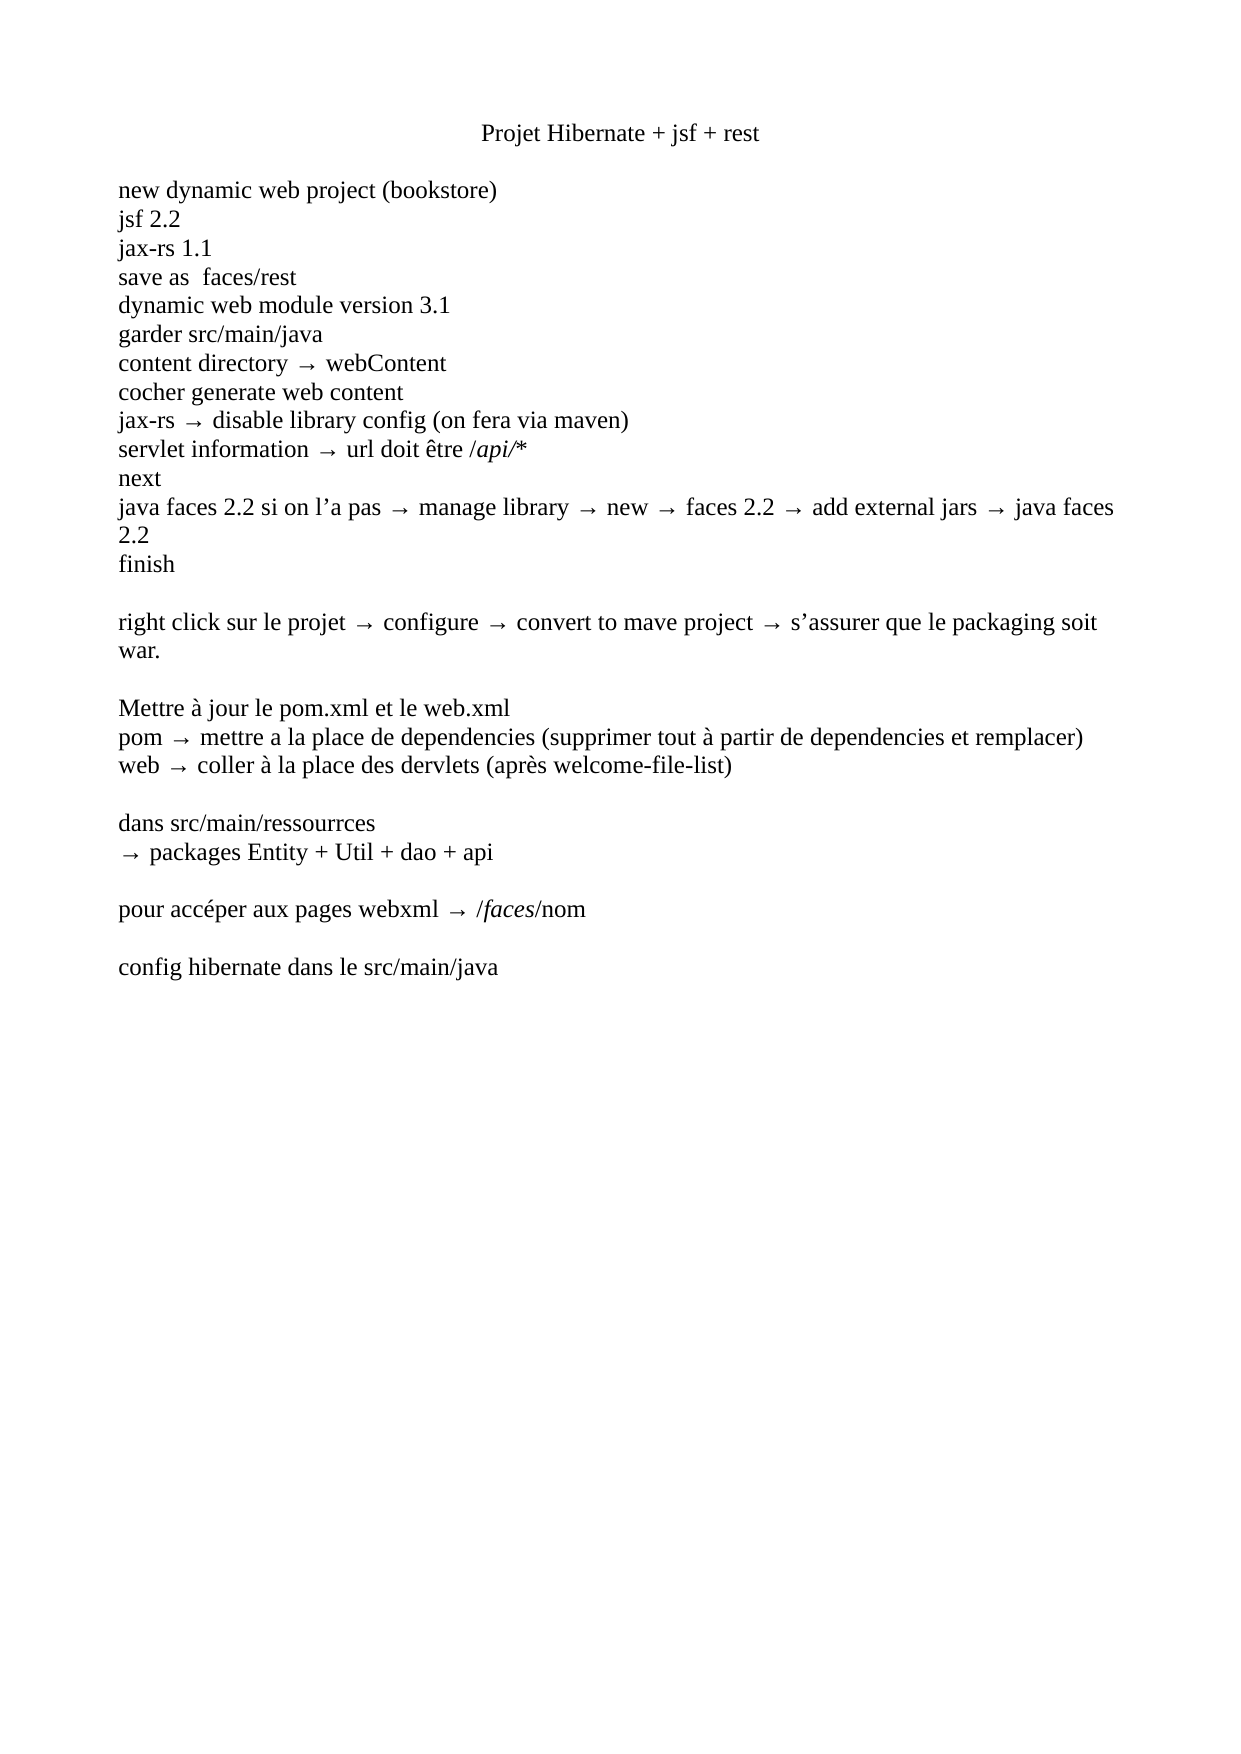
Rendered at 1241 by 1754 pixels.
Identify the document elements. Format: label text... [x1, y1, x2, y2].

text Mettre à jour le pom.xml et le web.xml [118, 693, 1122, 722]
text cocher generate web content [118, 377, 1122, 406]
text save as faces/rest [118, 262, 1122, 291]
text jax-rs → disable library config (on fera via maven) [118, 406, 1122, 434]
text jsf 2.2 [118, 204, 1122, 233]
text config hibernate dans le src/main/java [118, 952, 1122, 981]
text pom → mettre a la place de dependencies (supprimer tout à partir de dependencies et remplacer) [118, 722, 1122, 751]
text dynamic web module version 3.1 [118, 291, 1122, 319]
text → packages Entity + Util + dao + api [118, 837, 1122, 866]
text pour accéper aux pages webxml → /faces/nom [118, 894, 1122, 923]
text jax-rs 1.1 [118, 233, 1122, 262]
text new dynamic web project (bookstore) [118, 176, 1122, 204]
text right click sur le projet → configure → convert to mave project → s’assurer que le packaging soit war. [118, 607, 1122, 664]
text finish [118, 549, 1122, 578]
text java faces 2.2 si on l’a pas → manage library → new → faces 2.2 → add external jars → java faces 2.2 [118, 492, 1122, 549]
text dans src/main/ressourrces [118, 808, 1122, 837]
text web → coller à la place des dervlets (après welcome-file-list) [118, 751, 1122, 779]
text garder src/main/java [118, 319, 1122, 348]
text servlet information → url doit être /api/* [118, 434, 1122, 463]
text content directory → webContent [118, 348, 1122, 377]
text Projet Hibernate + jsf + rest [118, 118, 1122, 147]
text next [118, 463, 1122, 492]
